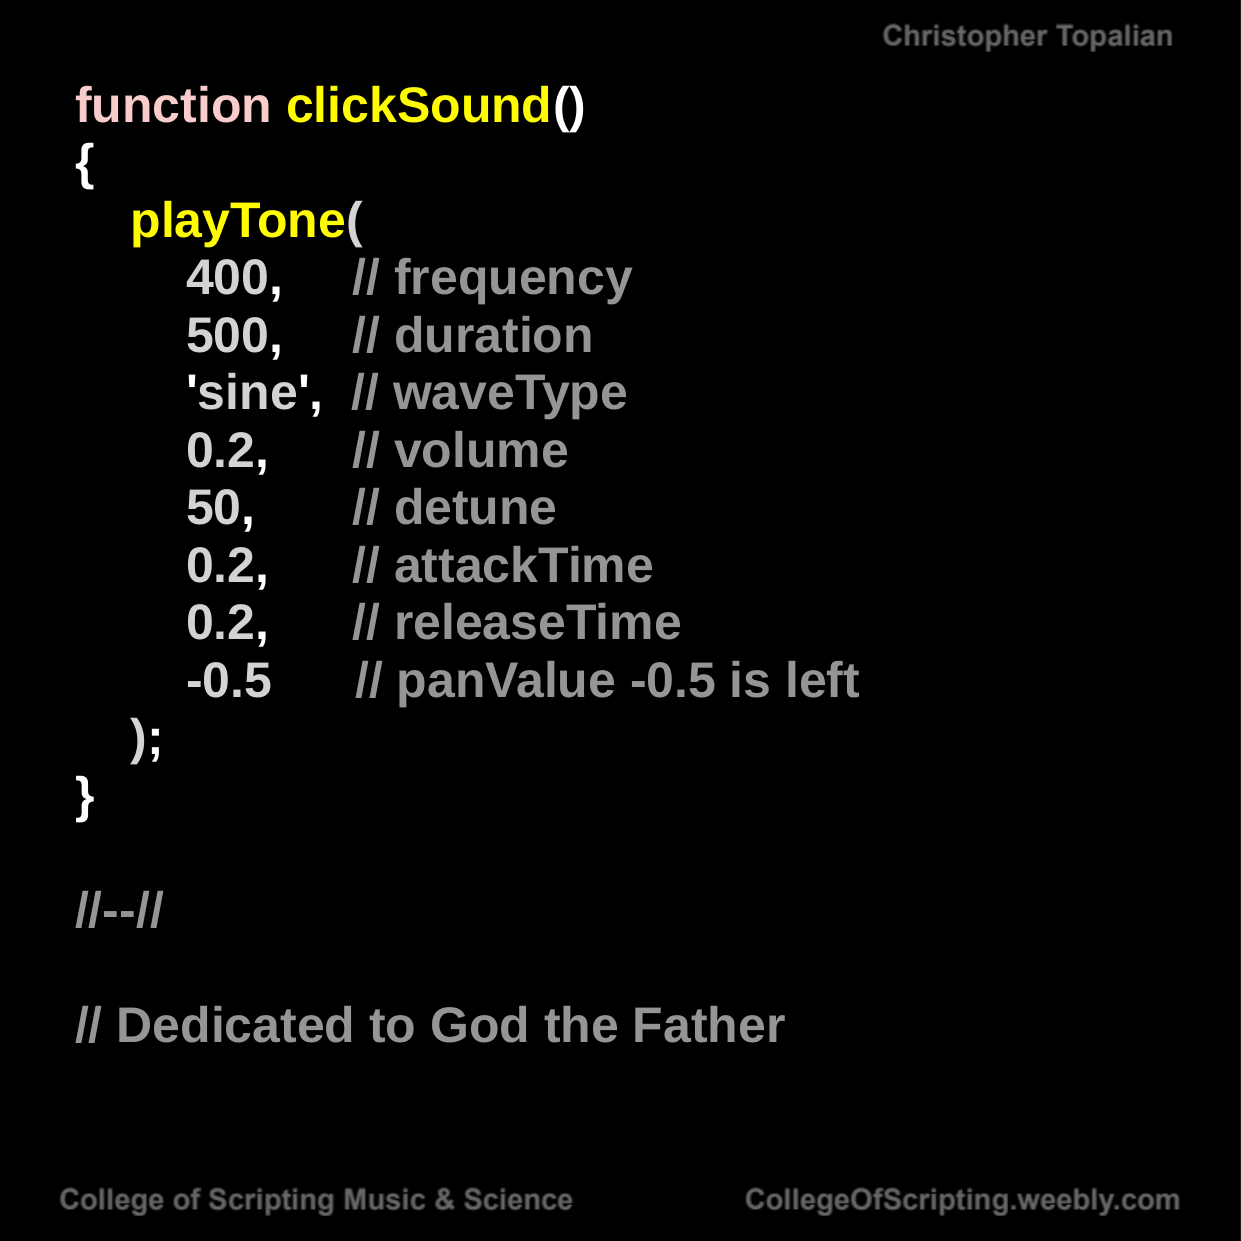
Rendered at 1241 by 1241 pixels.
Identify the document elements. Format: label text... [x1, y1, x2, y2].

text { [75, 132, 1166, 190]
text 500, // duration [75, 305, 1166, 362]
text 0.2, // attackTime [75, 535, 1166, 592]
text playTone( [75, 190, 1166, 247]
text ); [75, 707, 1166, 765]
text 'sine', // waveType [75, 362, 1166, 420]
text function clickSound() [75, 75, 1166, 132]
text 50, // detune [75, 477, 1166, 535]
text 400, // frequency [75, 247, 1166, 305]
text 0.2, // releaseTime [75, 592, 1166, 650]
text // Dedicated to God the Father [75, 995, 1166, 1052]
text 0.2, // volume [75, 420, 1166, 477]
text //--// [75, 880, 1166, 937]
text -0.5 // panValue -0.5 is left [75, 650, 1166, 707]
text } [75, 765, 1166, 822]
